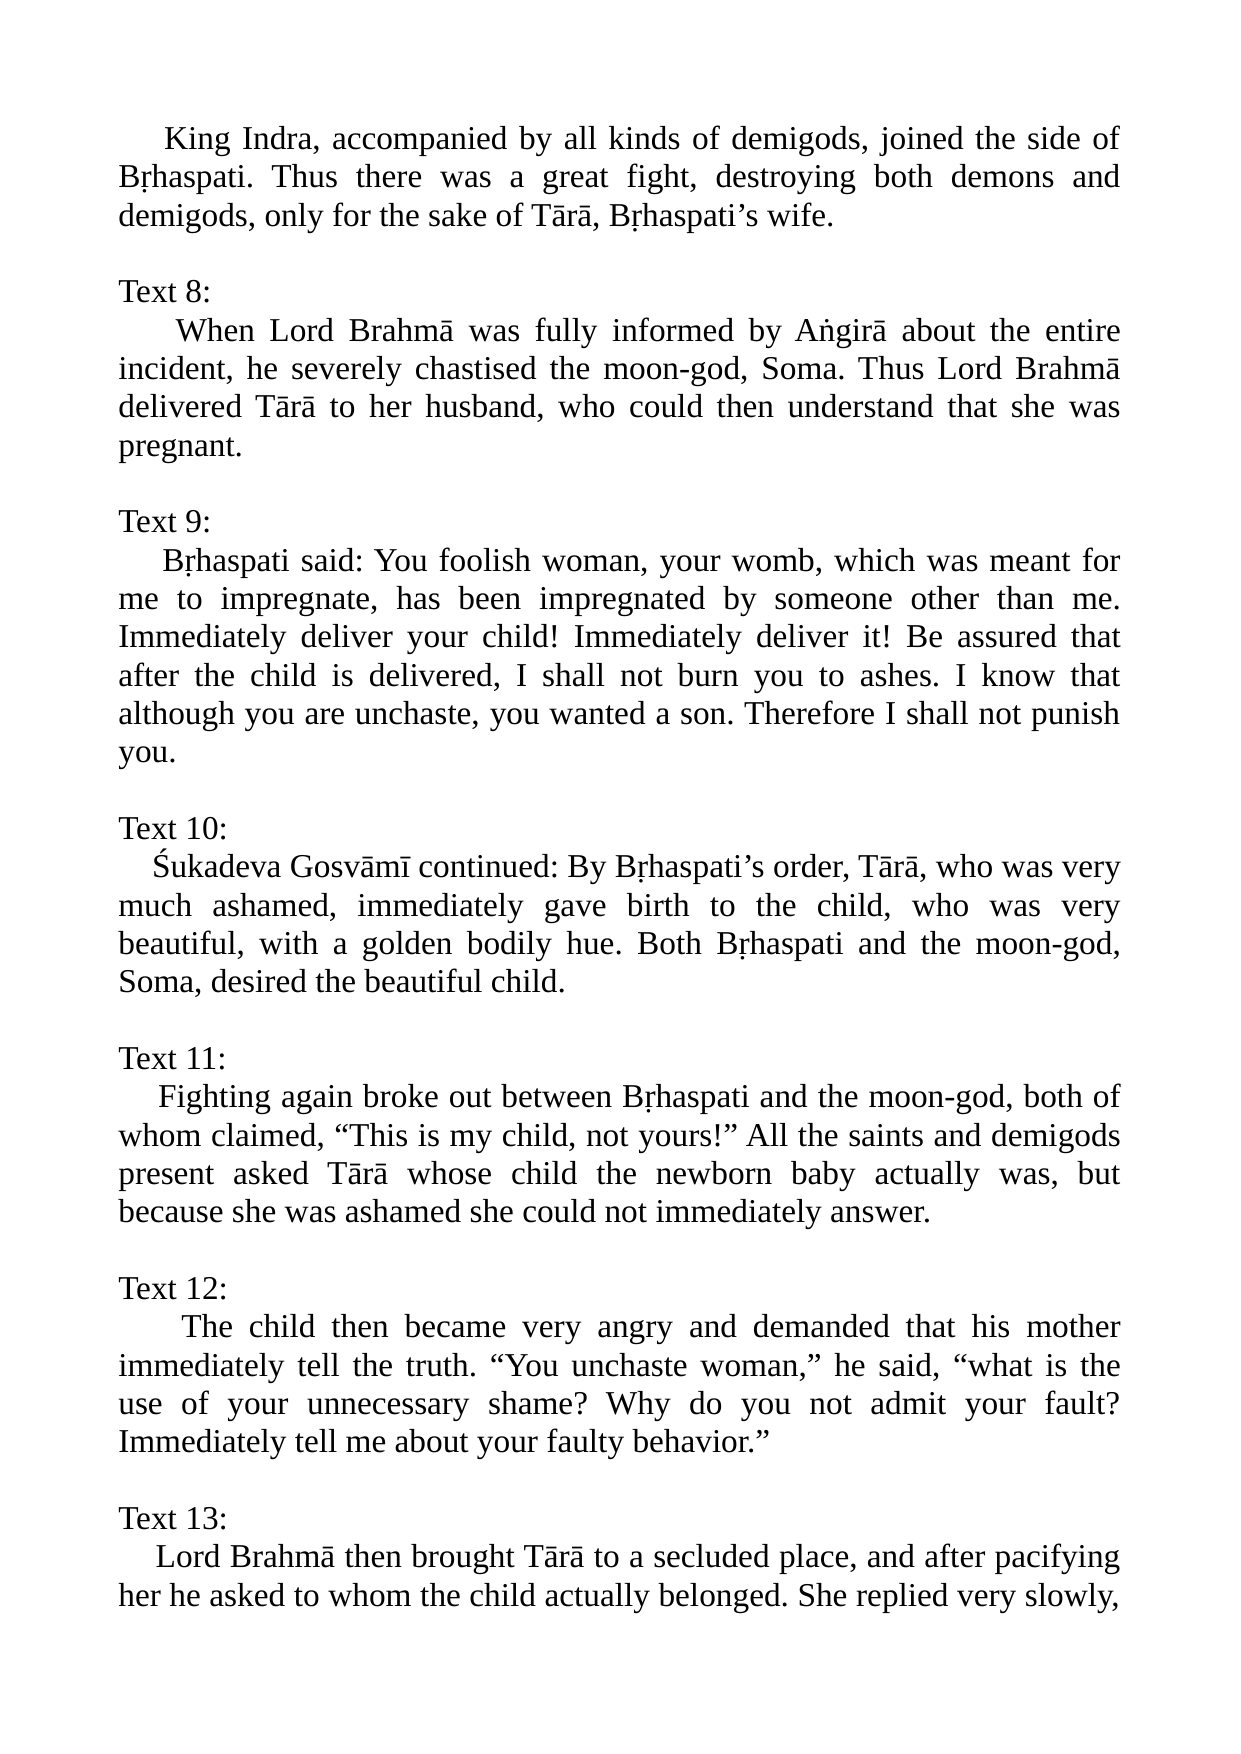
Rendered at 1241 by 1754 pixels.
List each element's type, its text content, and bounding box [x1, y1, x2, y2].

text King Indra, accompanied by all kinds of demigods, joined the side of Bṛhaspati. Thus there was a great fight, destroying both demons and demigods, only for the sake of Tārā, Bṛhaspati’s wife. [118, 118, 1122, 233]
text Text 9: [118, 501, 1122, 540]
text Text 10: [118, 808, 1122, 846]
text Fighting again broke out between Bṛhaspati and the moon-god, both of whom claimed, “This is my child, not yours!” All the saints and demigods present asked Tārā whose child the newborn baby actually was, but because she was ashamed she could not immediately answer. [118, 1076, 1122, 1230]
text Lord Brahmā then brought Tārā to a secluded place, and after pacifying her he asked to whom the child actually belonged. She replied very slowly, [118, 1536, 1122, 1613]
text Bṛhaspati said: You foolish woman, your womb, which was meant for me to impregnate, has been impregnated by someone other than me. Immediately deliver your child! Immediately deliver it! Be assured that after the child is delivered, I shall not burn you to ashes. I know that although you are unchaste, you wanted a son. Therefore I shall not punish you. [118, 540, 1122, 770]
text The child then became very angry and demanded that his mother immediately tell the truth. “You unchaste woman,” he said, “what is the use of your unnecessary shame? Why do you not admit your fault? Immediately tell me about your faulty behavior.” [118, 1306, 1122, 1460]
text Text 11: [118, 1038, 1122, 1076]
text When Lord Brahmā was fully informed by Aṅgirā about the entire incident, he severely chastised the moon-god, Soma. Thus Lord Brahmā delivered Tārā to her husband, who could then understand that she was pregnant. [118, 310, 1122, 463]
text Text 8: [118, 271, 1122, 310]
text Text 12: [118, 1268, 1122, 1306]
text Text 13: [118, 1498, 1122, 1536]
text Śukadeva Gosvāmī continued: By Bṛhaspati’s order, Tārā, who was very much ashamed, immediately gave birth to the child, who was very beautiful, with a golden bodily hue. Both Bṛhaspati and the moon-god, Soma, desired the beautiful child. [118, 846, 1122, 1000]
